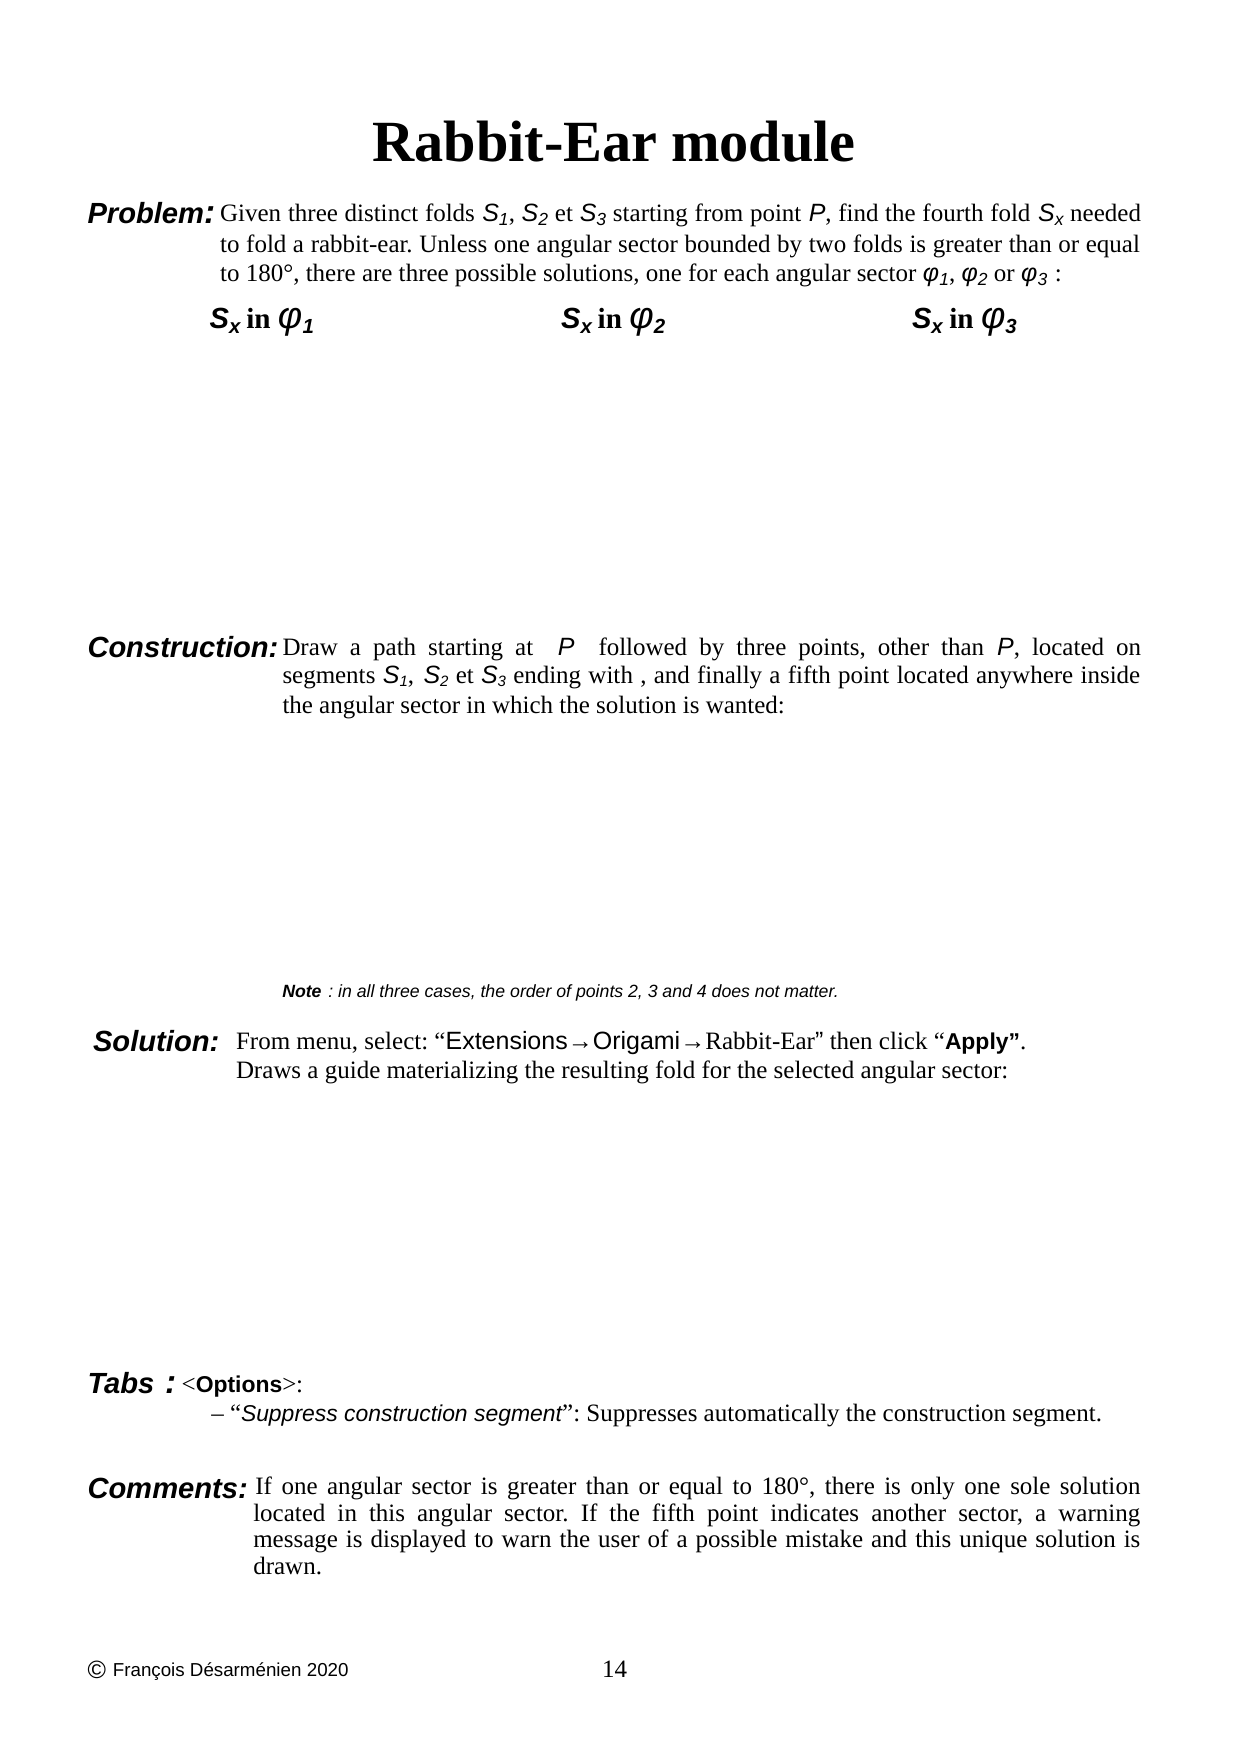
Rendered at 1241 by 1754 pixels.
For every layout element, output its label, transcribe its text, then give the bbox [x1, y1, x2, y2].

table_cell Problem: [87, 192, 220, 294]
table_cell Tabs : [87, 1363, 181, 1467]
table_cell Note : in all three cases, the order of points 2, 3 and 4 does not matter. [87, 725, 1141, 1014]
table_header Rabbit-Ear module [87, 101, 1141, 192]
table_cell Given three distinct folds S1, S2 et S3 starting from point P, find the fourth fold Sx needed to fold a rabbit-ear. Unless one angular sector bounded by two folds is greater than or equal to 180°, there are three possible solutions, one for each angular sector φ1, φ2 or φ3 : [220, 192, 1141, 294]
table_cell [790, 351, 1141, 626]
table_cell If one angular sector is greater than or equal to 180°, there is only one sole solution located in this angular sector. If the fifth point indicates another sector, a warning message is displayed to warn the user of a possible mistake and this unique solution is drawn. [253, 1467, 1141, 1582]
table_cell [439, 351, 790, 626]
table_cell Comments: [87, 1467, 253, 1582]
table_cell Construction: [87, 626, 282, 724]
table_cell <Options>: “Suppress construction segment”: Suppresses automatically the construction segment. [181, 1363, 1141, 1467]
table_cell Sx in φ2 [439, 294, 790, 351]
table_cell Sx in φ1 [87, 294, 439, 351]
table_cell [87, 1091, 1141, 1362]
table_cell From menu, select: “Extensions→Origami→Rabbit-Ear” then click “Apply”. Draws a guide materializing the resulting fold for the selected angular sector: [228, 1014, 1141, 1091]
table_cell Draw a path starting at P followed by three points, other than P, located on segments S1, S2 et S3 ending with , and finally a fifth point located anywhere inside the angular sector in which the solution is wanted: [282, 626, 1141, 724]
table_cell Solution: [87, 1014, 228, 1091]
table_cell Sx in φ3 [790, 294, 1141, 351]
table_cell [87, 351, 439, 626]
